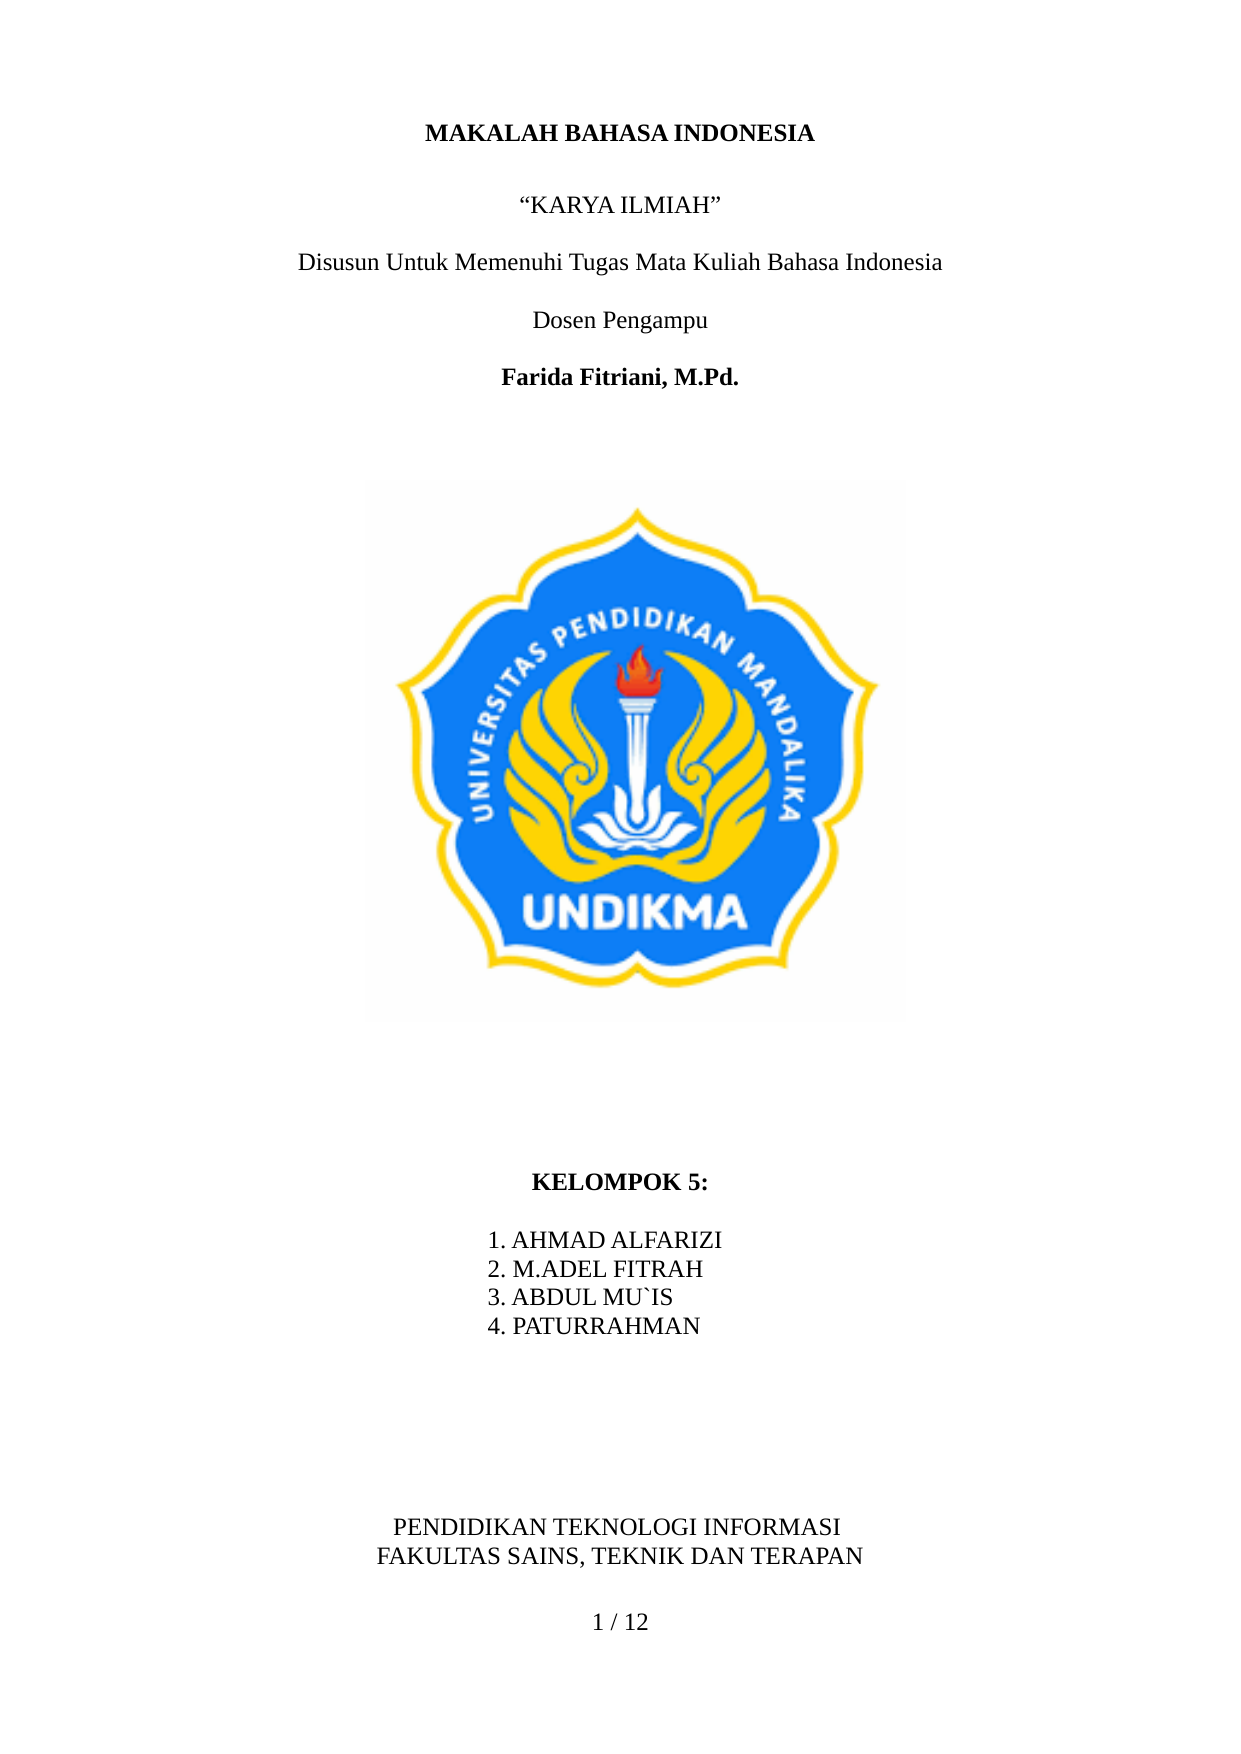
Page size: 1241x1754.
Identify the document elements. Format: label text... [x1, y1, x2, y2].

text 2. M.ADEL FITRAH [118, 1254, 1122, 1282]
text 4. PATURRAHMAN [118, 1311, 1122, 1340]
text 3. ABDUL MU`IS [118, 1282, 1122, 1311]
text Farida Fitriani, M.Pd. [118, 362, 1122, 391]
text FAKULTAS SAINS, TEKNIK DAN TERAPAN [118, 1541, 1122, 1570]
picture [365, 480, 907, 1022]
text 1. AHMAD ALFARIZI [118, 1225, 1122, 1254]
text PENDIDIKAN TEKNOLOGI INFORMASI [118, 1512, 1122, 1541]
text Dosen Pengampu [118, 305, 1122, 334]
text Disusun Untuk Memenuhi Tugas Mata Kuliah Bahasa Indonesia [118, 247, 1122, 276]
text KELOMPOK 5: [118, 1167, 1122, 1196]
text MAKALAH BAHASA INDONESIA [118, 118, 1122, 147]
text “KARYA ILMIAH” [118, 190, 1122, 219]
